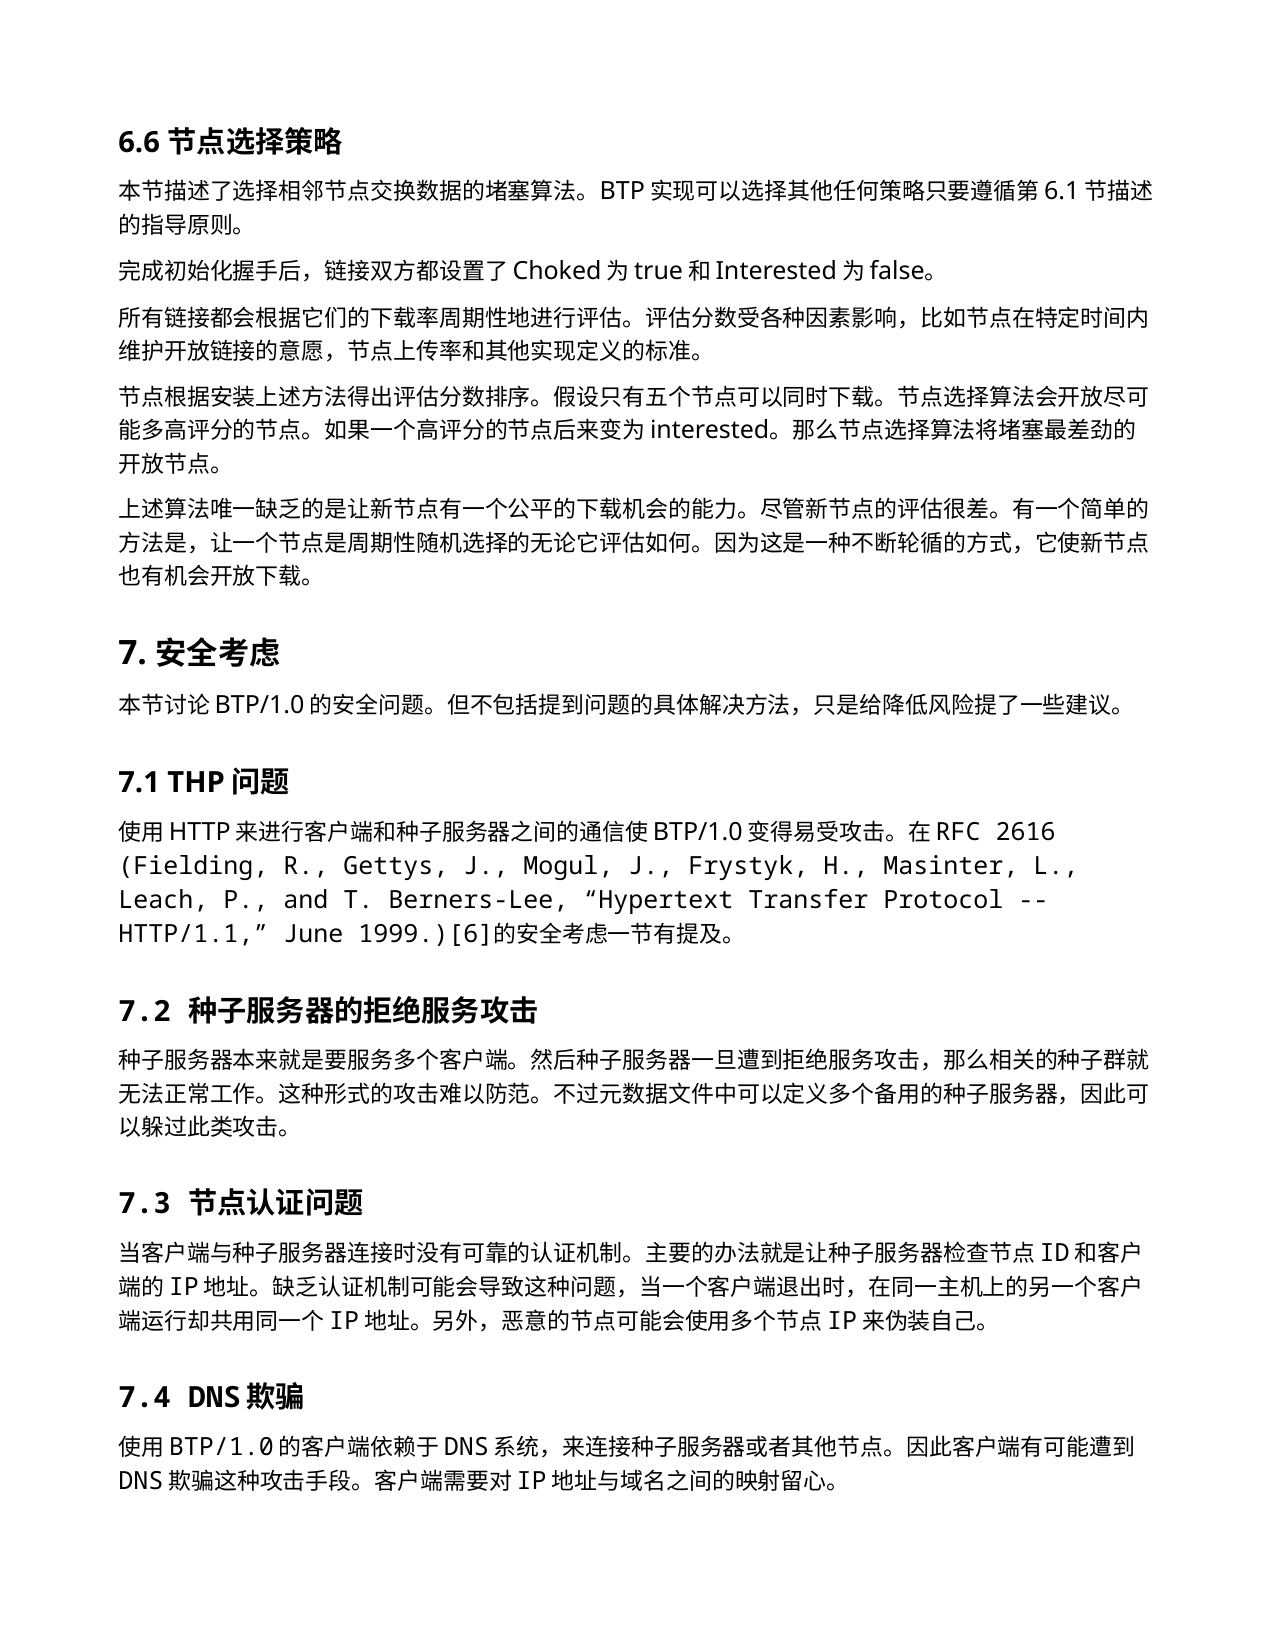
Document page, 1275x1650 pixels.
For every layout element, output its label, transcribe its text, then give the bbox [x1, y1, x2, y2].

subtitle 7.1 THP问题 [118, 759, 1157, 801]
text 使用HTTP来进行客户端和种子服务器之间的通信使BTP/1.0变得易受攻击。在RFC 2616 (Fielding, R., Gettys, J., Mogul, J., Frystyk, H., Masinter, L., Leach, P., and T. Berners-Lee, “Hypertext Transfer Protocol -- HTTP/1.1,” June 1999.)[6]的安全考虑一节有提及。 [118, 813, 1157, 950]
subtitle 7.2 种子服务器的拒绝服务攻击 [118, 987, 1157, 1030]
text 完成初始化握手后，链接双方都设置了Choked为true和Interested为false。 [118, 253, 1157, 287]
text 本节描述了选择相邻节点交换数据的堵塞算法。BTP实现可以选择其他任何策略只要遵循第6.1节描述的指导原则。 [118, 173, 1157, 240]
text 当客户端与种子服务器连接时没有可靠的认证机制。主要的办法就是让种子服务器检查节点ID和客户端的IP地址。缺乏认证机制可能会导致这种问题，当一个客户端退出时，在同一主机上的另一个客户端运行却共用同一个IP地址。另外，恶意的节点可能会使用多个节点IP来伪装自己。 [118, 1234, 1157, 1336]
subtitle 7.4 DNS欺骗 [118, 1374, 1157, 1416]
text 上述算法唯一缺乏的是让新节点有一个公平的下载机会的能力。尽管新节点的评估很差。有一个简单的方法是，让一个节点是周期性随机选择的无论它评估如何。因为这是一种不断轮循的方式，它使新节点也有机会开放下载。 [118, 491, 1157, 591]
text 使用BTP/1.0的客户端依赖于DNS系统，来连接种子服务器或者其他节点。因此客户端有可能遭到DNS欺骗这种攻击手段。客户端需要对IP地址与域名之间的映射留心。 [118, 1429, 1157, 1497]
text 本节讨论BTP/1.0的安全问题。但不包括提到问题的具体解决方法，只是给降低风险提了一些建议。 [118, 687, 1157, 721]
subtitle 6.6 节点选择策略 [118, 118, 1157, 161]
text 种子服务器本来就是要服务多个客户端。然后种子服务器一旦遭到拒绝服务攻击，那么相关的种子群就无法正常工作。这种形式的攻击难以防范。不过元数据文件中可以定义多个备用的种子服务器，因此可以躲过此类攻击。 [118, 1042, 1157, 1142]
subtitle 7. 安全考虑 [118, 628, 1157, 674]
subtitle 7.3 节点认证问题 [118, 1179, 1157, 1222]
text 节点根据安装上述方法得出评估分数排序。假设只有五个节点可以同时下载。节点选择算法会开放尽可能多高评分的节点。如果一个高评分的节点后来变为interested。那么节点选择算法将堵塞最差劲的开放节点。 [118, 378, 1157, 479]
text 所有链接都会根据它们的下载率周期性地进行评估。评估分数受各种因素影响，比如节点在特定时间内维护开放链接的意愿，节点上传率和其他实现定义的标准。 [118, 299, 1157, 366]
